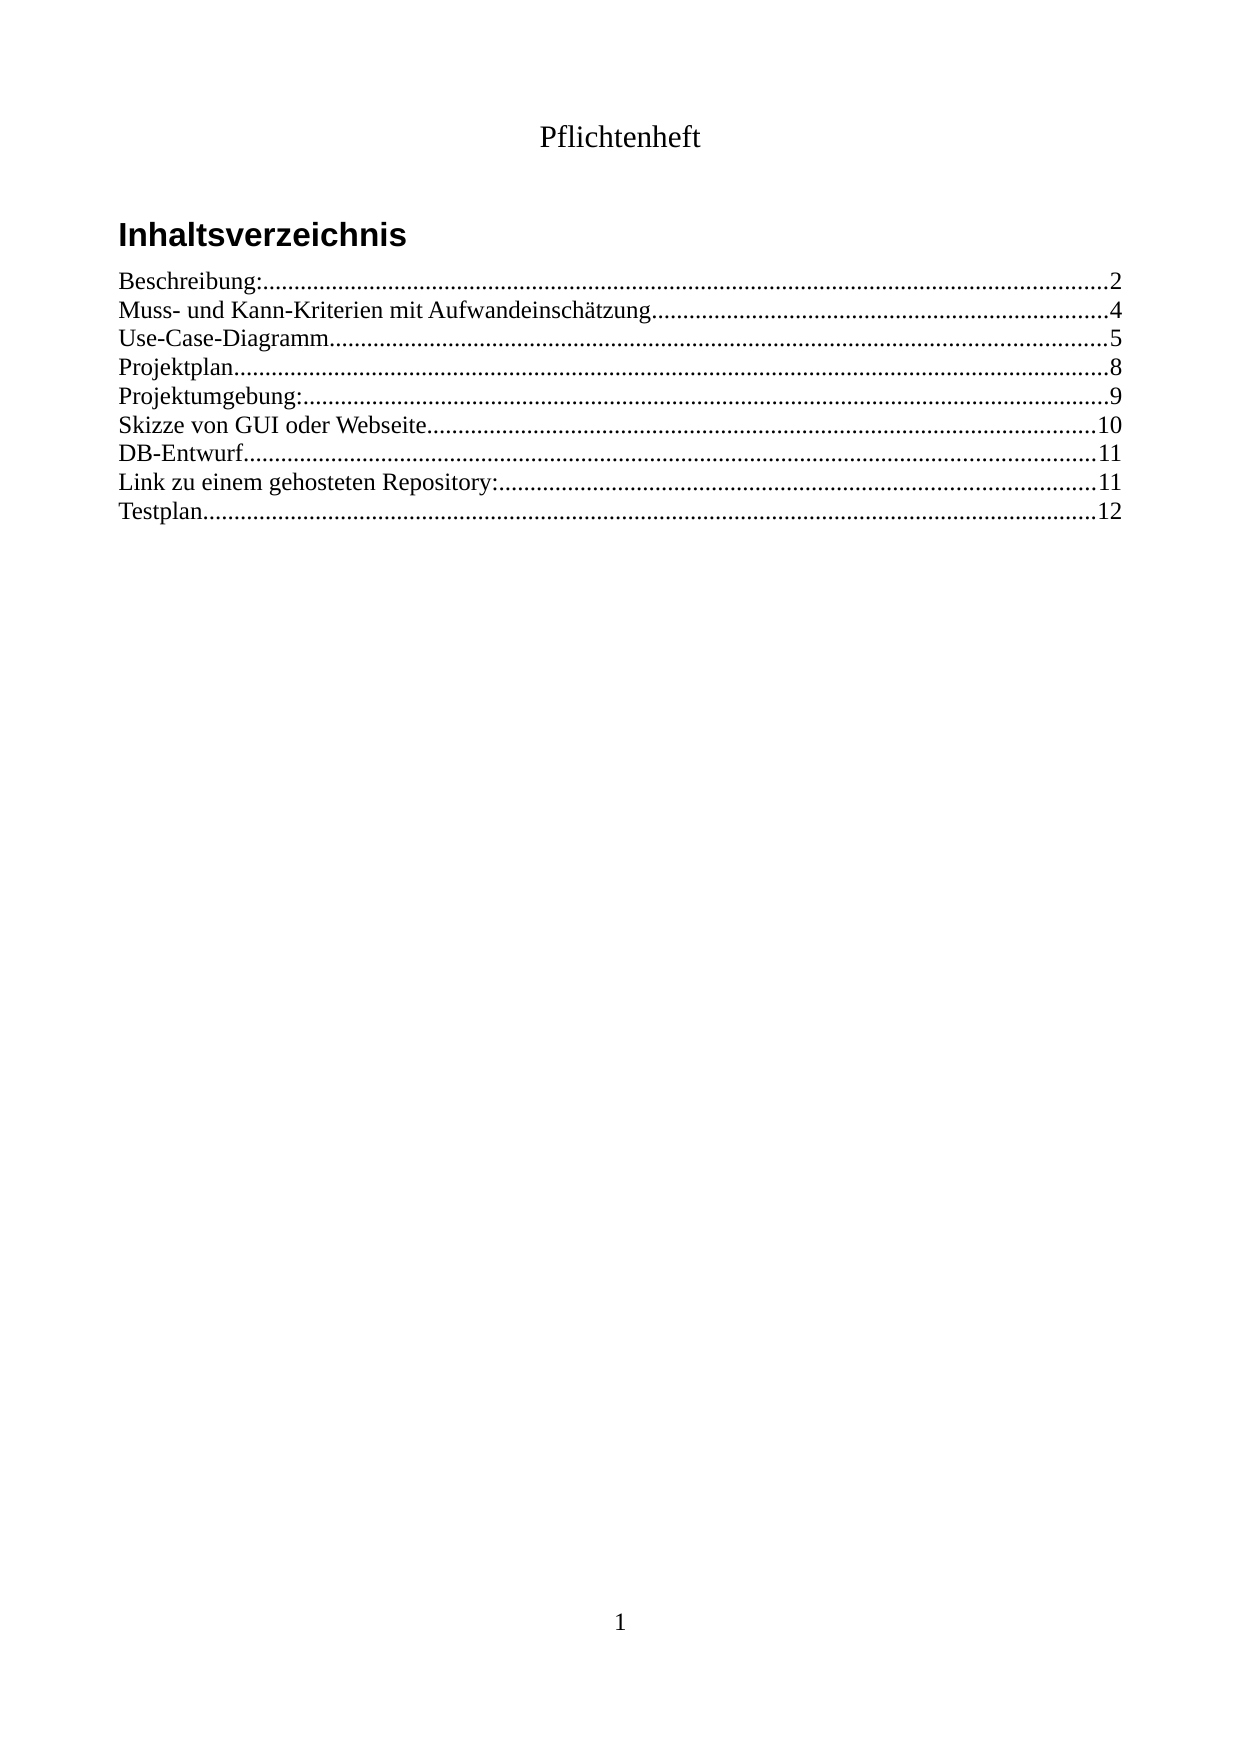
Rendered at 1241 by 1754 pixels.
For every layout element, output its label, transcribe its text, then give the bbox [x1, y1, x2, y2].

text Muss- und Kann-Kriterien mit Aufwandeinschätzung 4 [118, 295, 1122, 323]
text DB-Entwurf 11 [118, 438, 1122, 467]
subtitle Inhaltsverzeichnis [118, 215, 1122, 253]
text Link zu einem gehosteten Repository: 11 [118, 467, 1122, 496]
text Projektplan 8 [118, 352, 1122, 381]
text Beschreibung: 2 [118, 266, 1122, 295]
text Skizze von GUI oder Webseite 10 [118, 410, 1122, 438]
text Projektumgebung: 9 [118, 381, 1122, 410]
text Pflichtenheft [118, 118, 1122, 154]
text Use-Case-Diagramm 5 [118, 323, 1122, 352]
text Testplan 12 [118, 496, 1122, 525]
